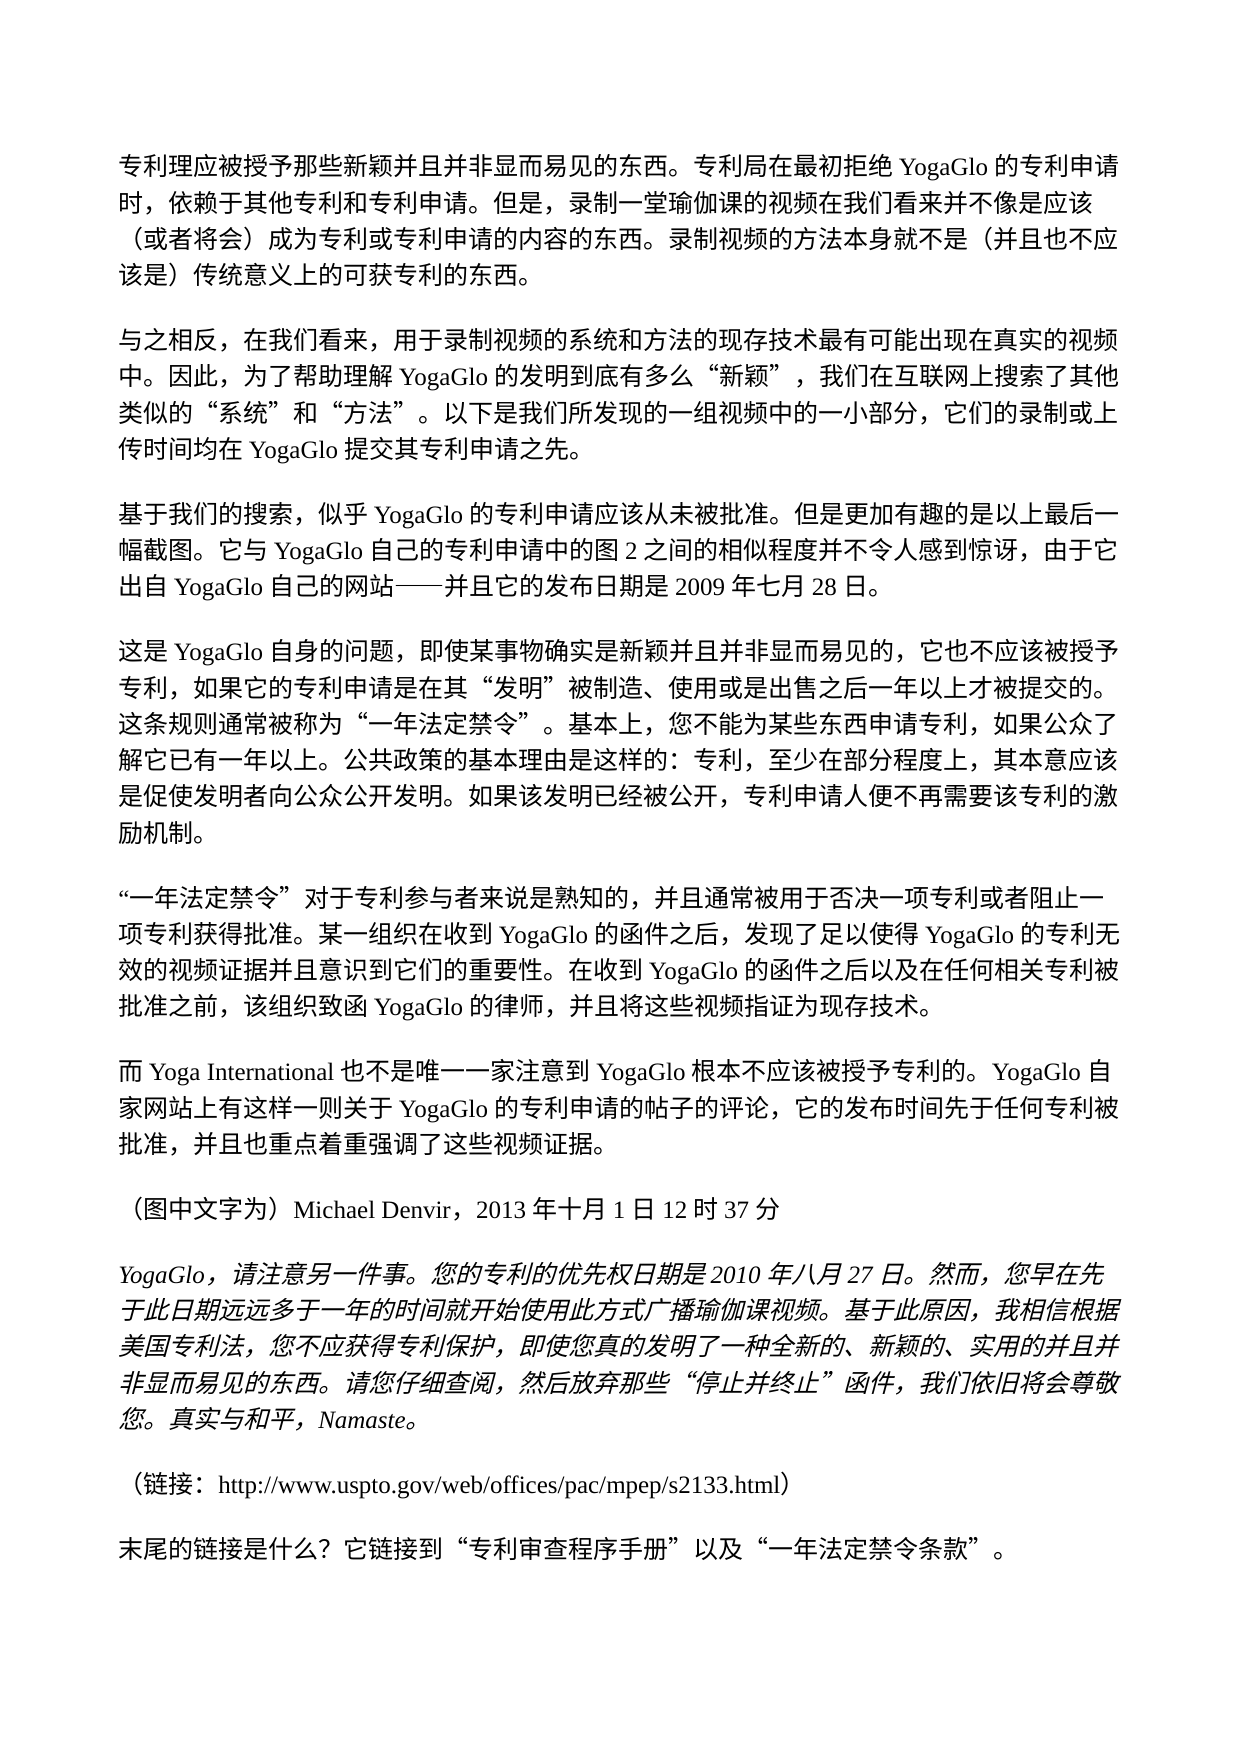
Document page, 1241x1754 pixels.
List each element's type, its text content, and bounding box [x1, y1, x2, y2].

text 基于我们的搜索，似乎 YogaGlo 的专利申请应该从未被批准。但是更加有趣的是以上最后一幅截图。它与 YogaGlo 自己的专利申请中的图 2 之间的相似程度并不令人感到惊讶，由于它出自 YogaGlo 自己的网站——并且它的发布日期是 2009 年七月 28 日。 [118, 494, 1122, 603]
text 与之相反，在我们看来，用于录制视频的系统和方法的现存技术最有可能出现在真实的视频中。因此，为了帮助理解 YogaGlo 的发明到底有多么“新颖”，我们在互联网上搜索了其他类似的“系统”和“方法”。以下是我们所发现的一组视频中的一小部分，它们的录制或上传时间均在 YogaGlo 提交其专利申请之先。 [118, 321, 1122, 466]
text 专利理应被授予那些新颖并且并非显而易见的东西。专利局在最初拒绝 YogaGlo 的专利申请时，依赖于其他专利和专利申请。但是，录制一堂瑜伽课的视频在我们看来并不像是应该（或者将会）成为专利或专利申请的内容的东西。录制视频的方法本身就不是（并且也不应该是）传统意义上的可获专利的东西。 [118, 147, 1122, 292]
text 而 Yoga International 也不是唯一一家注意到 YogaGlo 根本不应该被授予专利的。YogaGlo 自家网站上有这样一则关于 YogaGlo 的专利申请的帖子的评论，它的发布时间先于任何专利被批准，并且也重点着重强调了这些视频证据。 [118, 1052, 1122, 1161]
text 末尾的链接是什么？它链接到“专利审查程序手册”以及“一年法定禁令条款”。 [118, 1529, 1122, 1566]
text （图中文字为）Michael Denvir，2013 年十月 1 日 12 时 37 分 [118, 1189, 1122, 1226]
text 这是 YogaGlo 自身的问题，即使某事物确实是新颖并且并非显而易见的，它也不应该被授予专利，如果它的专利申请是在其“发明”被制造、使用或是出售之后一年以上才被提交的。这条规则通常被称为“一年法定禁令”。基本上，您不能为某些东西申请专利，如果公众了解它已有一年以上。公共政策的基本理由是这样的：专利，至少在部分程度上，其本意应该是促使发明者向公众公开发明。如果该发明已经被公开，专利申请人便不再需要该专利的激励机制。 [118, 632, 1122, 849]
text （链接：http://www.uspto.gov/web/offices/pac/mpep/s2133.html） [118, 1464, 1122, 1501]
text “一年法定禁令”对于专利参与者来说是熟知的，并且通常被用于否决一项专利或者阻止一项专利获得批准。某一组织在收到 YogaGlo 的函件之后，发现了足以使得 YogaGlo 的专利无效的视频证据并且意识到它们的重要性。在收到 YogaGlo 的函件之后以及在任何相关专利被批准之前，该组织致函 YogaGlo 的律师，并且将这些视频指证为现存技术。 [118, 878, 1122, 1023]
text YogaGlo，请注意另一件事。您的专利的优先权日期是 2010 年八月 27 日。然而，您早在先于此日期远远多于一年的时间就开始使用此方式广播瑜伽课视频。基于此原因，我相信根据美国专利法，您不应获得专利保护，即使您真的发明了一种全新的、新颖的、实用的并且并非显而易见的东西。请您仔细查阅，然后放弃那些“停止并终止”函件，我们依旧将会尊敬您。真实与和平，Namaste。 [118, 1254, 1122, 1436]
